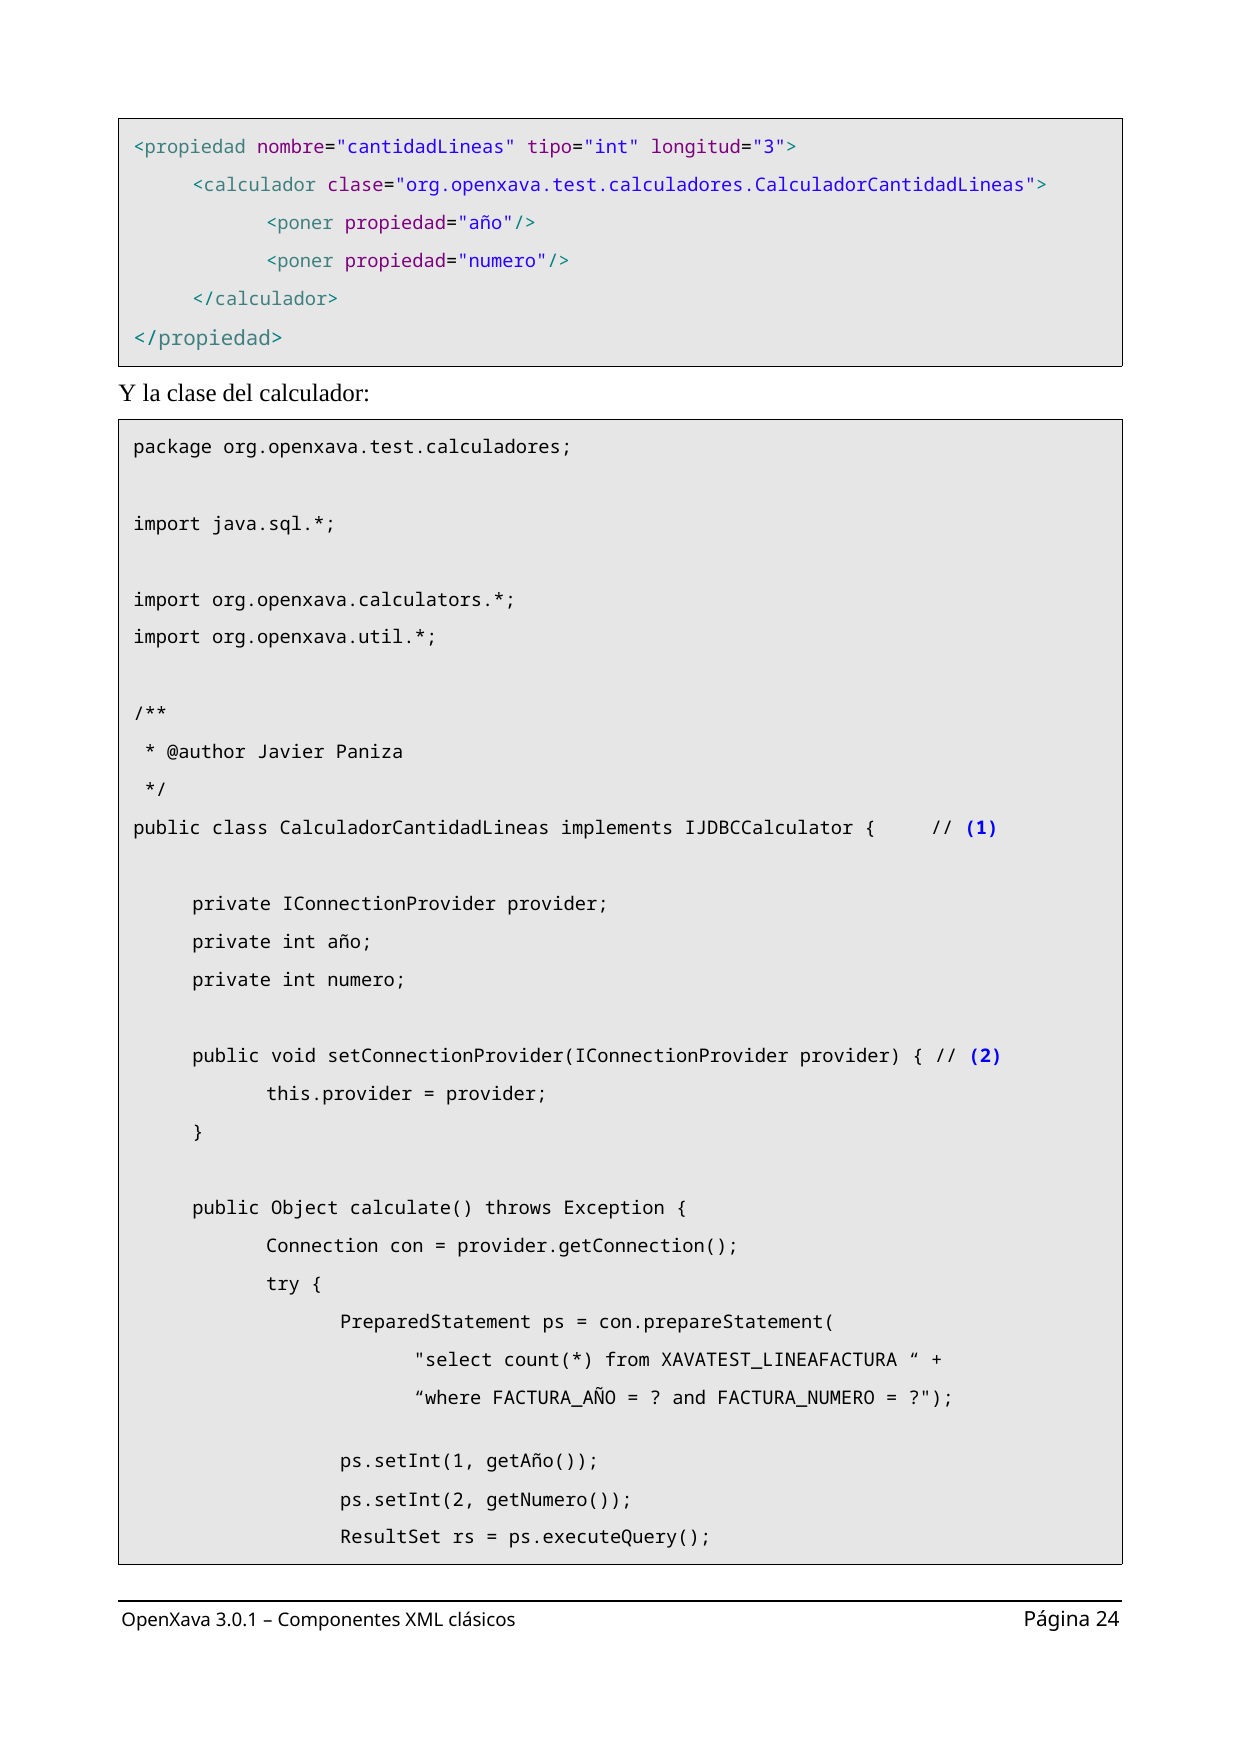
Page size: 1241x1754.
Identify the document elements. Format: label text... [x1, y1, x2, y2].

text try { [119, 1255, 1122, 1293]
text import java.sql.*; [119, 495, 1122, 533]
text </calculador> [119, 270, 1122, 308]
text ResultSet rs = ps.executeQuery(); [119, 1509, 1122, 1564]
text <calculador clase="org.openxava.test.calculadores.CalculadorCantidadLineas"> [119, 156, 1122, 194]
text package org.openxava.test.calculadores; [119, 420, 1122, 457]
text */ [119, 761, 1122, 799]
text <poner propiedad="numero"/> [119, 232, 1122, 270]
text this.provider = provider; [119, 1065, 1122, 1103]
text ps.setInt(1, getAño()); [119, 1433, 1122, 1471]
text public class CalculadorCantidadLineas implements IJDBCCalculator { // (1) [119, 799, 1122, 837]
text private int numero; [119, 951, 1122, 989]
text “where FACTURA_AÑO = ? and FACTURA_NUMERO = ?"); [119, 1369, 1122, 1433]
text ps.setInt(2, getNumero()); [119, 1471, 1122, 1509]
text import org.openxava.util.*; [119, 609, 1122, 647]
text /** [119, 685, 1122, 723]
text "select count(*) from XAVATEST_LINEAFACTURA “ + [119, 1331, 1122, 1369]
text PreparedStatement ps = con.prepareStatement( [119, 1293, 1122, 1331]
text Connection con = provider.getConnection(); [119, 1217, 1122, 1255]
text private IConnectionProvider provider; [119, 875, 1122, 913]
text private int año; [119, 913, 1122, 951]
text <poner propiedad="año"/> [119, 194, 1122, 232]
text * @author Javier Paniza [119, 723, 1122, 761]
text } [119, 1103, 1122, 1141]
text <propiedad nombre="cantidadLineas" tipo="int" longitud="3"> [119, 119, 1122, 156]
text </propiedad> [119, 308, 1122, 366]
text public void setConnectionProvider(IConnectionProvider provider) { // (2) [119, 1027, 1122, 1065]
text public Object calculate() throws Exception { [119, 1179, 1122, 1217]
text import org.openxava.calculators.*; [119, 571, 1122, 609]
text Y la clase del calculador: [118, 379, 1122, 406]
